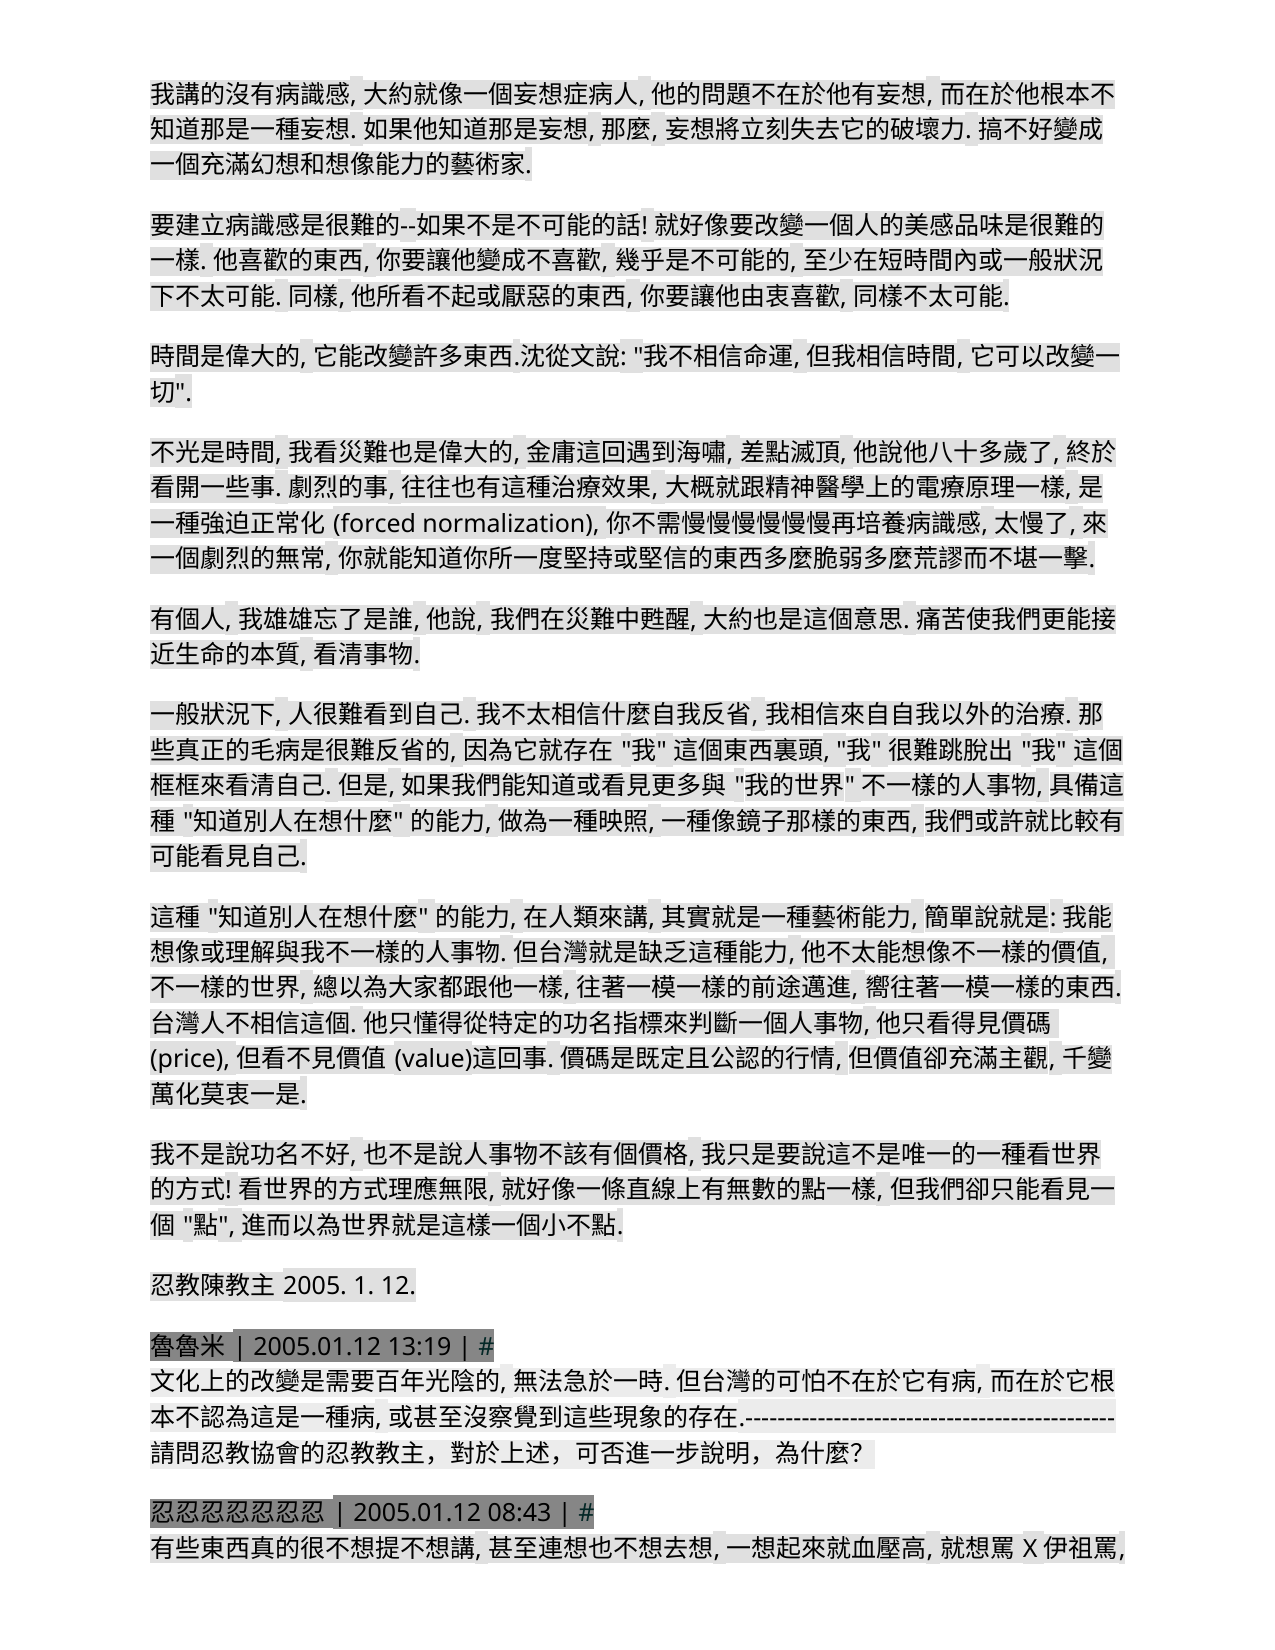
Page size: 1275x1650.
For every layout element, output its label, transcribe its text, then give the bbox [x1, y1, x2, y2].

text 文化上的改變是需要百年光陰的, 無法急於一時. 但台灣的可怕不在於它有病, 而在於它根本不認為這是一種病, 或甚至沒察覺到這些現象的存在.----------------------------------------------請問忍教協會的忍教教主，對於上述，可否進一步說明，為什麼？ [150, 1362, 1125, 1469]
text 一般狀況下, 人很難看到自己. 我不太相信什麼自我反省, 我相信來自自我以外的治療. 那些真正的毛病是很難反省的, 因為它就存在 "我" 這個東西裏頭, "我" 很難跳脫出 "我" 這個框框來看清自己. 但是, 如果我們能知道或看見更多與 "我的世界" 不一樣的人事物, 具備這種 "知道別人在想什麼" 的能力, 做為一種映照, 一種像鏡子那樣的東西, 我們或許就比較有可能看見自己. [150, 696, 1125, 873]
text 有個人, 我雄雄忘了是誰, 他說, 我們在災難中甦醒, 大約也是這個意思. 痛苦使我們更能接近生命的本質, 看清事物. [150, 600, 1125, 671]
text 我不是說功名不好, 也不是說人事物不該有個價格, 我只是要說這不是唯一的一種看世界的方式! 看世界的方式理應無限, 就好像一條直線上有無數的點一樣, 但我們卻只能看見一個 "點", 進而以為世界就是這樣一個小不點. [150, 1135, 1125, 1242]
text 有些東西真的很不想提不想講, 甚至連想也不想去想, 一想起來就血壓高, 就想罵 X 伊祖罵, [150, 1529, 1125, 1564]
text 魯魯米 | 2005.01.12 13:19 | # [150, 1327, 1125, 1362]
text 忍教陳教主 2005. 1. 12. [150, 1267, 1125, 1302]
text 時間是偉大的, 它能改變許多東西.沈從文說: "我不相信命運, 但我相信時間, 它可以改變一切". [150, 337, 1125, 408]
text 我講的沒有病識感, 大約就像一個妄想症病人, 他的問題不在於他有妄想, 而在於他根本不知道那是一種妄想. 如果他知道那是妄想, 那麼, 妄想將立刻失去它的破壞力. 搞不好變成一個充滿幻想和想像能力的藝術家. [150, 75, 1125, 181]
text 不光是時間, 我看災難也是偉大的, 金庸這回遇到海嘯, 差點滅頂, 他說他八十多歲了, 終於看開一些事. 劇烈的事, 往往也有這種治療效果, 大概就跟精神醫學上的電療原理一樣, 是一種強迫正常化 (forced normalization), 你不需慢慢慢慢慢慢再培養病識感, 太慢了, 來一個劇烈的無常, 你就能知道你所一度堅持或堅信的東西多麼脆弱多麼荒謬而不堪一擊. [150, 433, 1125, 575]
text 這種 "知道別人在想什麼" 的能力, 在人類來講, 其實就是一種藝術能力, 簡單說就是: 我能想像或理解與我不一樣的人事物. 但台灣就是缺乏這種能力, 他不太能想像不一樣的價值, 不一樣的世界, 總以為大家都跟他一樣, 往著一模一樣的前途邁進, 嚮往著一模一樣的東西. 台灣人不相信這個. 他只懂得從特定的功名指標來判斷一個人事物, 他只看得見價碼 (price), 但看不見價值 (value)這回事. 價碼是既定且公認的行情, 但價值卻充滿主觀, 千變萬化莫衷一是. [150, 898, 1125, 1110]
text 要建立病識感是很難的--如果不是不可能的話! 就好像要改變一個人的美感品味是很難的一樣. 他喜歡的東西, 你要讓他變成不喜歡, 幾乎是不可能的, 至少在短時間內或一般狀況下不太可能. 同樣, 他所看不起或厭惡的東西, 你要讓他由衷喜歡, 同樣不太可能. [150, 206, 1125, 312]
text 忍忍忍忍忍忍忍 | 2005.01.12 08:43 | # [150, 1494, 1125, 1529]
